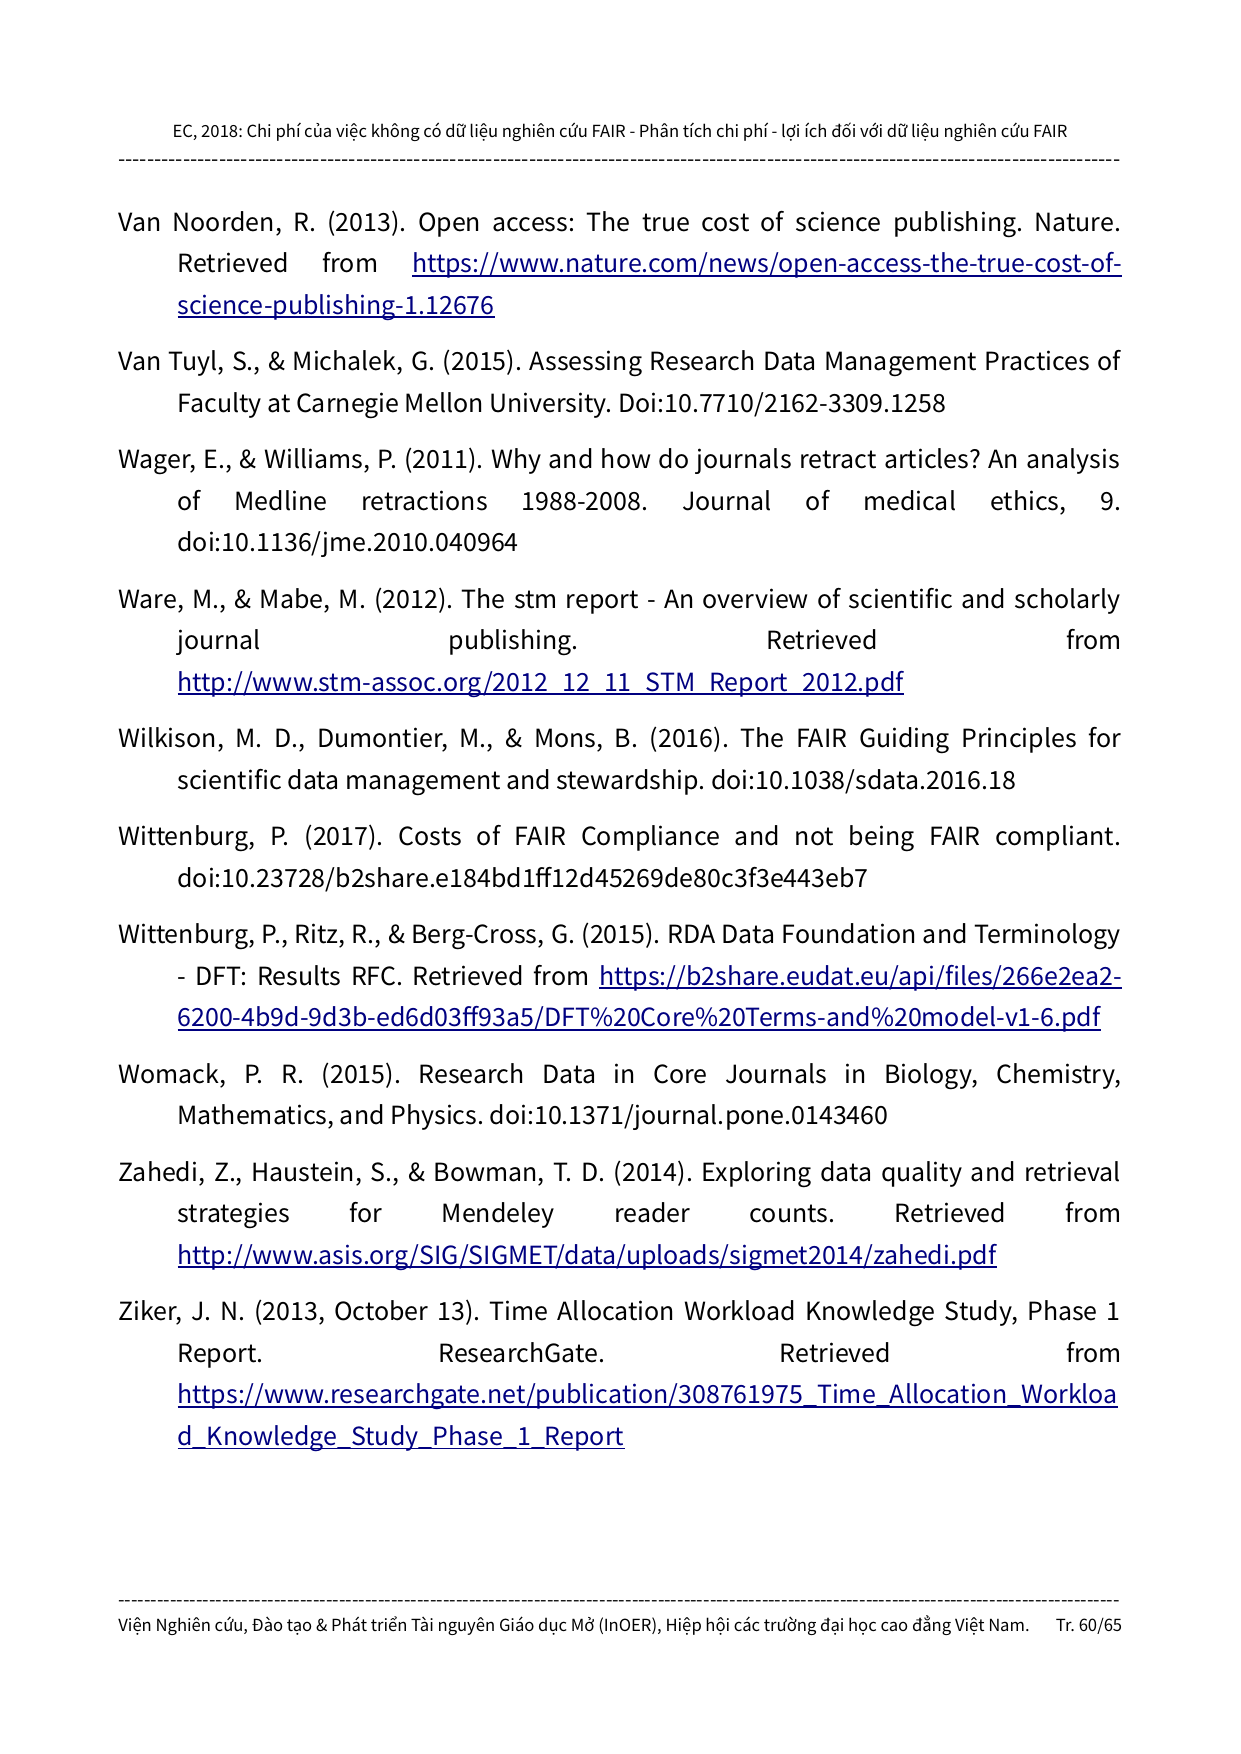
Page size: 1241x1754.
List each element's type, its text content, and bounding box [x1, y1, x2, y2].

text Womack, P. R. (2015). Research Data in Core Journals in Biology, Chemistry, Mathematics, and Physics. doi:10.1371/journal.pone.0143460 [118, 1054, 1122, 1132]
text Van Noorden, R. (2013). Open access: The true cost of science publishing. Nature. Retrieved from https://www.nature.com/news/open-access-the-true-cost-of-science-publishing-1.12676 [118, 202, 1122, 322]
text Wittenburg, P., Ritz, R., & Berg-Cross, G. (2015). RDA Data Foundation and Terminology - DFT: Results RFC. Retrieved from https://b2share.eudat.eu/api/files/266e2ea2-6200-4b9d-9d3b-ed6d03ff93a5/DFT%20Core%20Terms-and%20model-v1-6.pdf [118, 914, 1122, 1034]
text Ziker, J. N. (2013, October 13). Time Allocation Workload Knowledge Study, Phase 1 Report. ResearchGate. Retrieved from https://www.researchgate.net/publication/308761975_Time_Allocation_Workload_Knowledge_Study_Phase_1_Report [118, 1292, 1122, 1453]
text Wilkison, M. D., Dumontier, M., & Mons, B. (2016). The FAIR Guiding Principles for scientific data management and stewardship. doi:10.1038/sdata.2016.18 [118, 719, 1122, 797]
text Wager, E., & Williams, P. (2011). Why and how do journals retract articles? An analysis of Medline retractions 1988-2008. Journal of medical ethics, 9. doi:10.1136/jme.2010.040964 [118, 439, 1122, 559]
text Ware, M., & Mabe, M. (2012). The stm report - An overview of scientific and scholarly journal publishing. Retrieved from http://www.stm-assoc.org/2012_12_11_STM_Report_2012.pdf [118, 579, 1122, 699]
text Wittenburg, P. (2017). Costs of FAIR Compliance and not being FAIR compliant. doi:10.23728/b2share.e184bd1ff12d45269de80c3f3e443eb7 [118, 817, 1122, 894]
text Zahedi, Z., Haustein, S., & Bowman, T. D. (2014). Exploring data quality and retrieval strategies for Mendeley reader counts. Retrieved from http://www.asis.org/SIG/SIGMET/data/uploads/sigmet2014/zahedi.pdf [118, 1152, 1122, 1272]
text Van Tuyl, S., & Michalek, G. (2015). Assessing Research Data Management Practices of Faculty at Carnegie Mellon University. Doi:10.7710/2162-3309.1258 [118, 342, 1122, 419]
